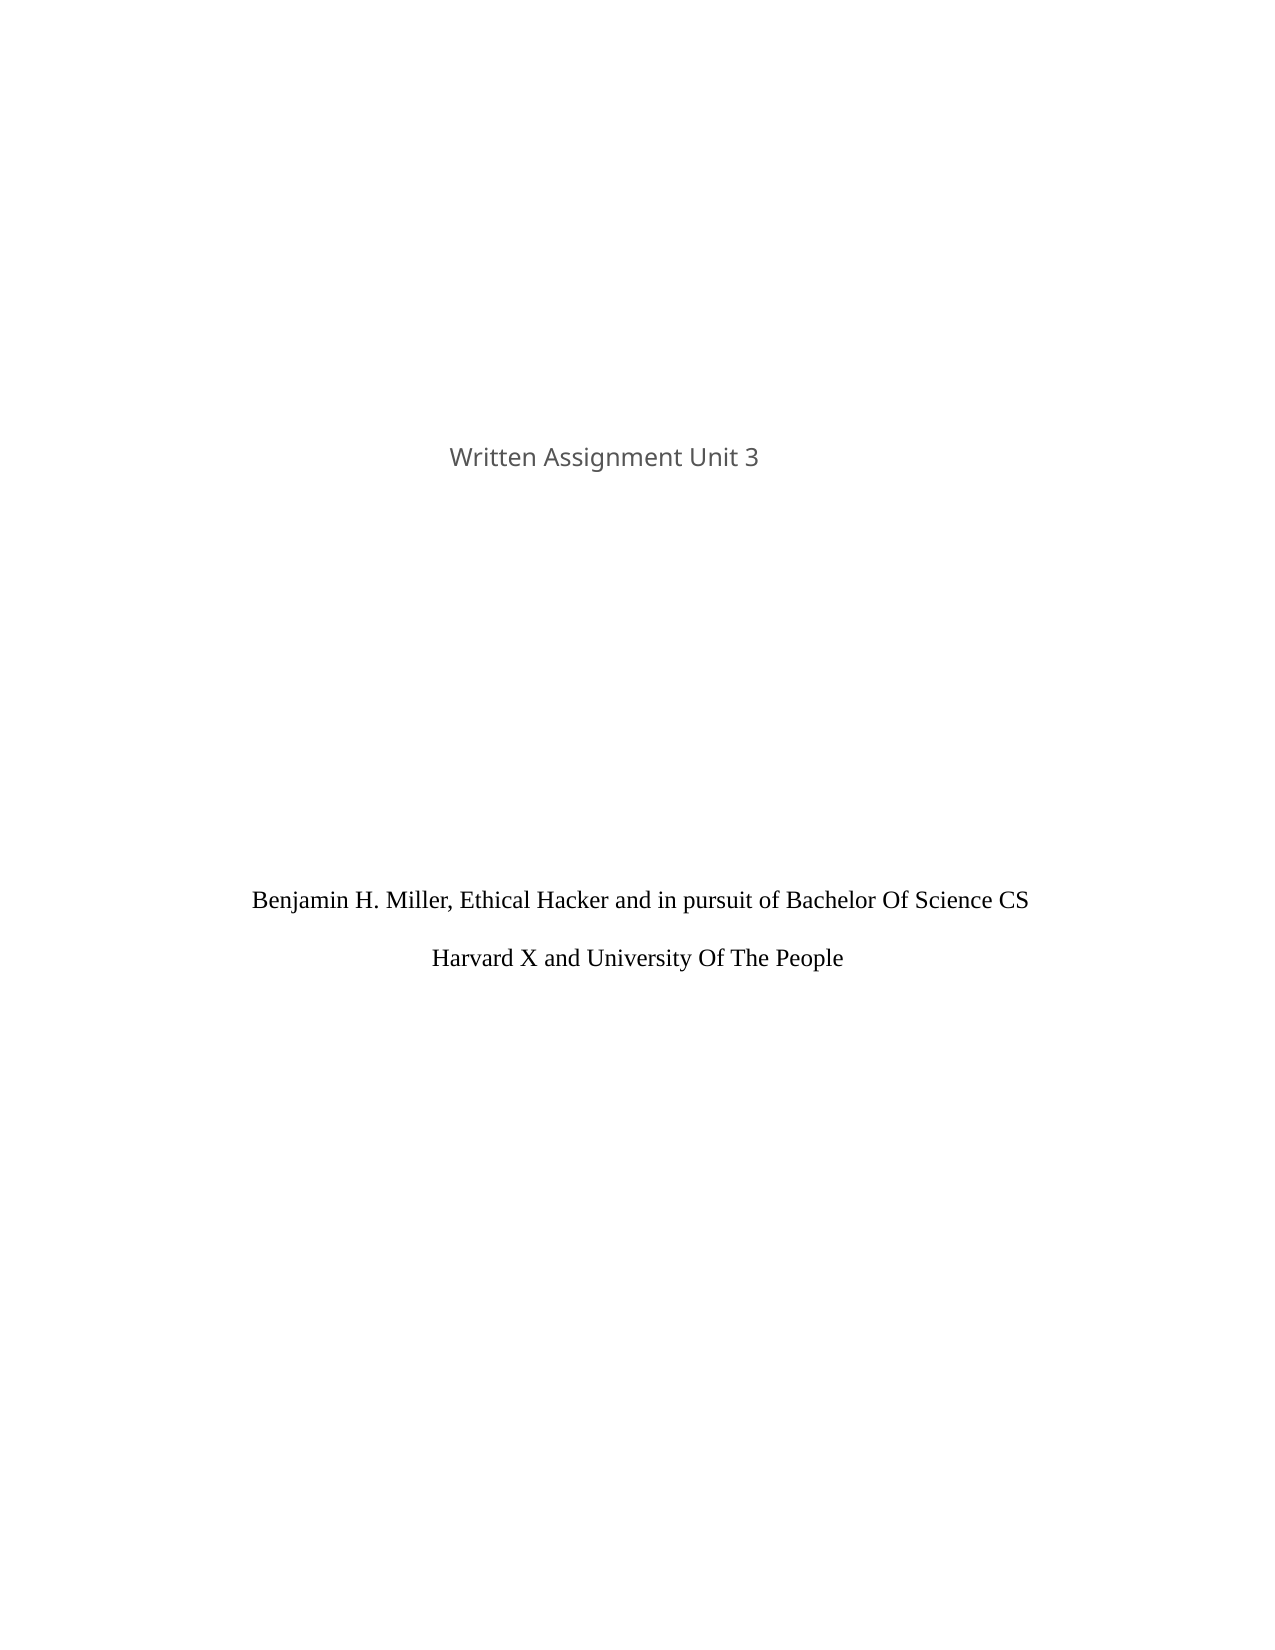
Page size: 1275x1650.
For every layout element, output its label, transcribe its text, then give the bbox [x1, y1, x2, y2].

subtitle Written Assignment Unit 3 [118, 440, 1157, 474]
title Harvard X and University Of The People [118, 943, 1157, 972]
title Benjamin H. Miller, Ethical Hacker and in pursuit of Bachelor Of Science CS [118, 885, 1157, 914]
